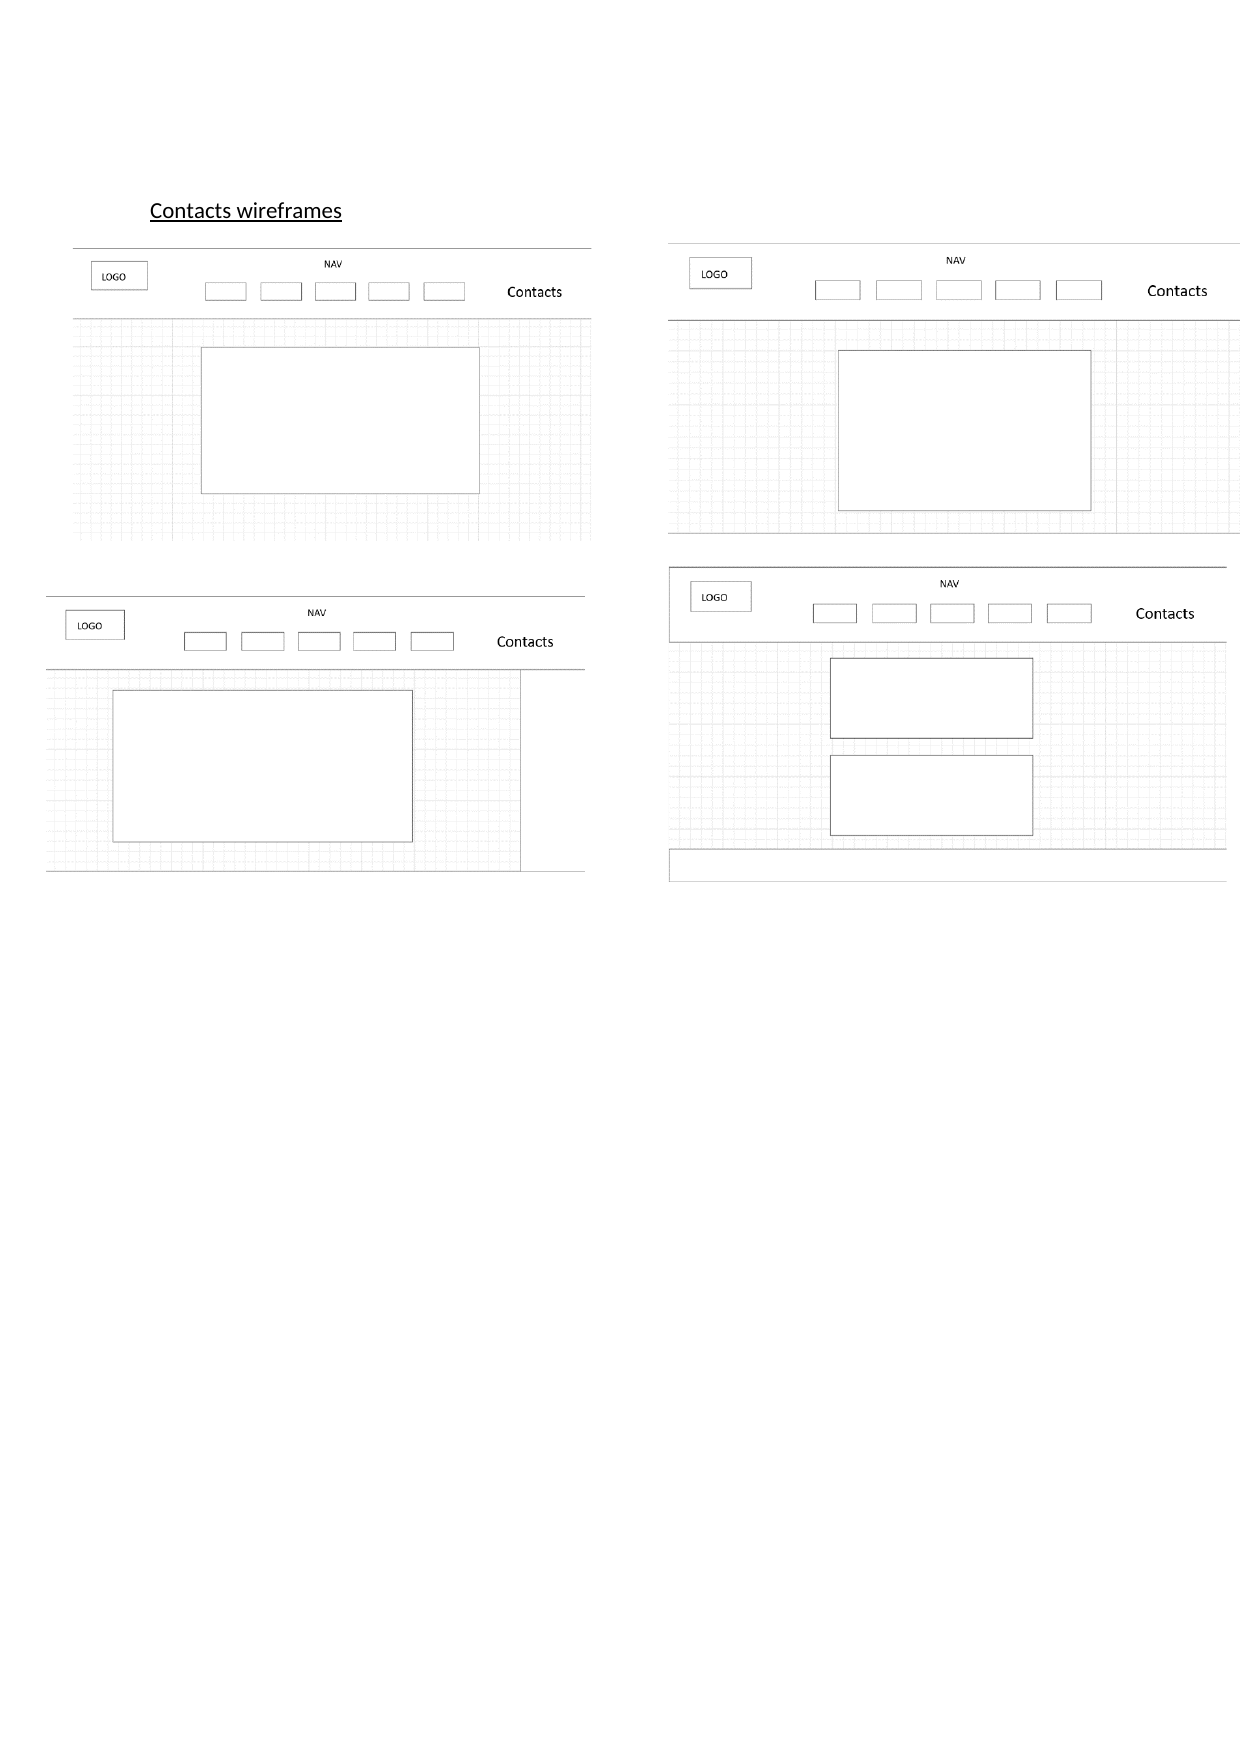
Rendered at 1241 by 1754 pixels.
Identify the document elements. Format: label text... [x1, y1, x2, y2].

text Contacts wireframes [150, 196, 1090, 224]
